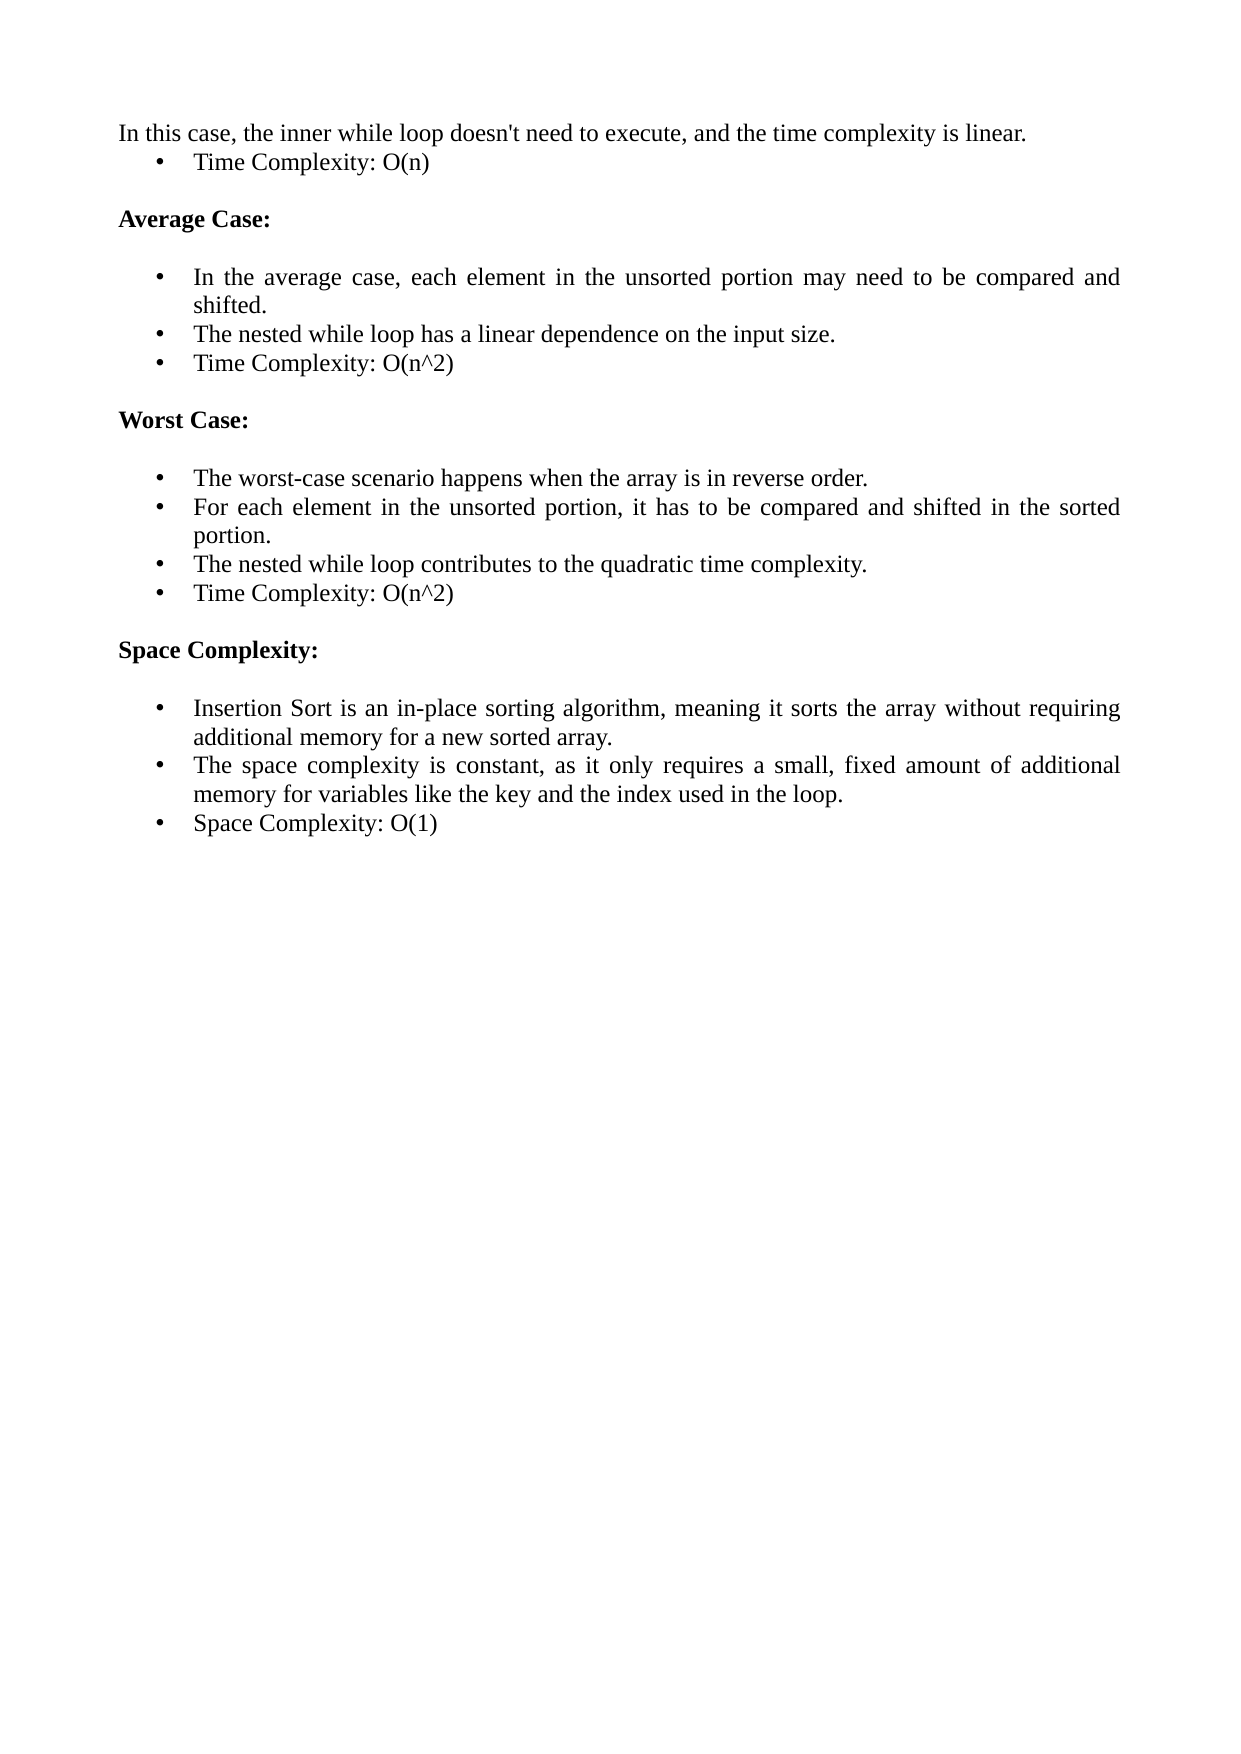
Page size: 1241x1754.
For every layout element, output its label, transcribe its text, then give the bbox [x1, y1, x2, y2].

text In this case, the inner while loop doesn't need to execute, and the time complexity is linear. [118, 118, 1122, 147]
list The nested while loop contributes to the quadratic time complexity. [156, 549, 1122, 578]
list In the average case, each element in the unsorted portion may need to be compared and shifted. [156, 262, 1122, 319]
list The worst-case scenario happens when the array is in reverse order. [156, 463, 1122, 492]
list Space Complexity: O(1) [156, 808, 1122, 837]
list For each element in the unsorted portion, it has to be compared and shifted in the sorted portion. [156, 492, 1122, 549]
text Space Complexity: [118, 636, 1122, 664]
list Time Complexity: O(n) [156, 147, 1122, 176]
list The space complexity is constant, as it only requires a small, fixed amount of additional memory for variables like the key and the index used in the loop. [156, 751, 1122, 808]
text Worst Case: [118, 406, 1122, 434]
list Time Complexity: O(n^2) [156, 348, 1122, 377]
list The nested while loop has a linear dependence on the input size. [156, 319, 1122, 348]
text Average Case: [118, 204, 1122, 233]
list Insertion Sort is an in-place sorting algorithm, meaning it sorts the array without requiring additional memory for a new sorted array. [156, 693, 1122, 751]
list Time Complexity: O(n^2) [156, 578, 1122, 607]
